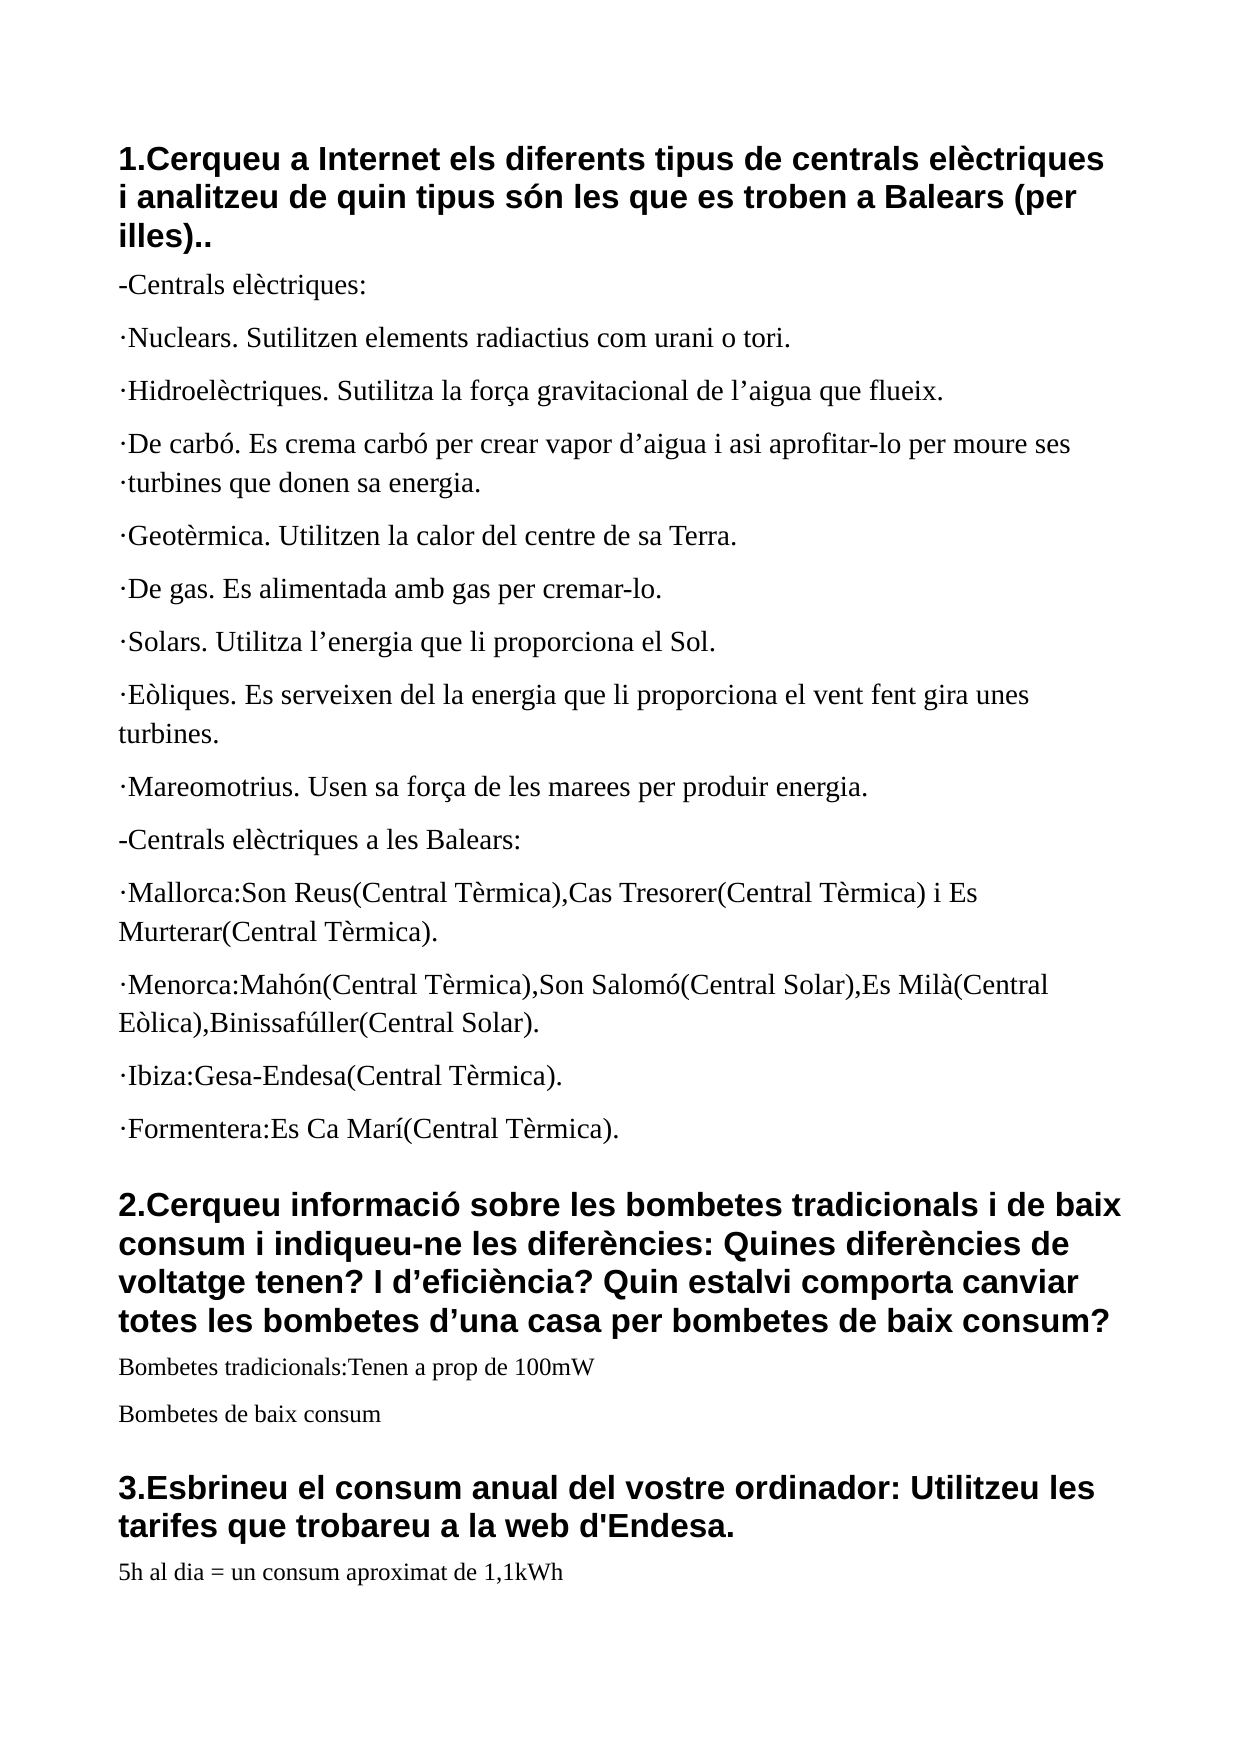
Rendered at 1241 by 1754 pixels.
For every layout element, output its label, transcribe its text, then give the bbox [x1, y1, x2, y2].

subtitle 2.Cerqueu informació sobre les bombetes tradicionals i de baix consum i indiqueu-ne les diferències: Quines diferències de voltatge tenen? I d’eficiència? Quin estalvi comporta canviar totes les bombetes d’una casa per bombetes de baix consum? [118, 1186, 1122, 1339]
text ·Nuclears. Sutilitzen elements radiactius com urani o tori. [118, 320, 1122, 353]
text ·Mareomotrius. Usen sa força de les marees per produir energia. [118, 769, 1122, 802]
text ·Geotèrmica. Utilitzen la calor del centre de sa Terra. [118, 518, 1122, 551]
text ·Solars. Utilitza l’energia que li proporciona el Sol. [118, 624, 1122, 658]
text ·Eòliques. Es serveixen del la energia que li proporciona el vent fent gira unes turbines. [118, 677, 1122, 749]
text ·Formentera:Es Ca Marí(Central Tèrmica). [118, 1112, 1122, 1145]
text ·Hidroelèctriques. Sutilitza la força gravitacional de l’aigua que flueix. [118, 373, 1122, 407]
text 5h al dia = un consum aproximat de 1,1kWh [118, 1557, 1122, 1586]
text Bombetes de baix consum [118, 1399, 1122, 1428]
text ·Ibiza:Gesa-Endesa(Central Tèrmica). [118, 1058, 1122, 1092]
subtitle 3.Esbrineu el consum anual del vostre ordinador: Utilitzeu les tarifes que trobareu a la web d'Endesa. [118, 1468, 1122, 1545]
text ·De carbó. Es crema carbó per crear vapor d’aigua i asi aprofitar-lo per moure ses ·turbines que donen sa energia. [118, 426, 1122, 498]
text ·Mallorca:Son Reus(Central Tèrmica),Cas Tresorer(Central Tèrmica) i Es Murterar(Central Tèrmica). [118, 875, 1122, 947]
subtitle 1.Cerqueu a Internet els diferents tipus de centrals elèctriques i analitzeu de quin tipus són les que es troben a Balears (per illes).. [118, 139, 1122, 254]
text ·Menorca:Mahón(Central Tèrmica),Son Salomó(Central Solar),Es Milà(Central Eòlica),Binissafúller(Central Solar). [118, 967, 1122, 1039]
text Bombetes tradicionals:Tenen a prop de 100mW [118, 1352, 1122, 1381]
text -Centrals elèctriques a les Balears: [118, 822, 1122, 856]
text ·De gas. Es alimentada amb gas per cremar-lo. [118, 571, 1122, 604]
text -Centrals elèctriques: [118, 267, 1122, 300]
